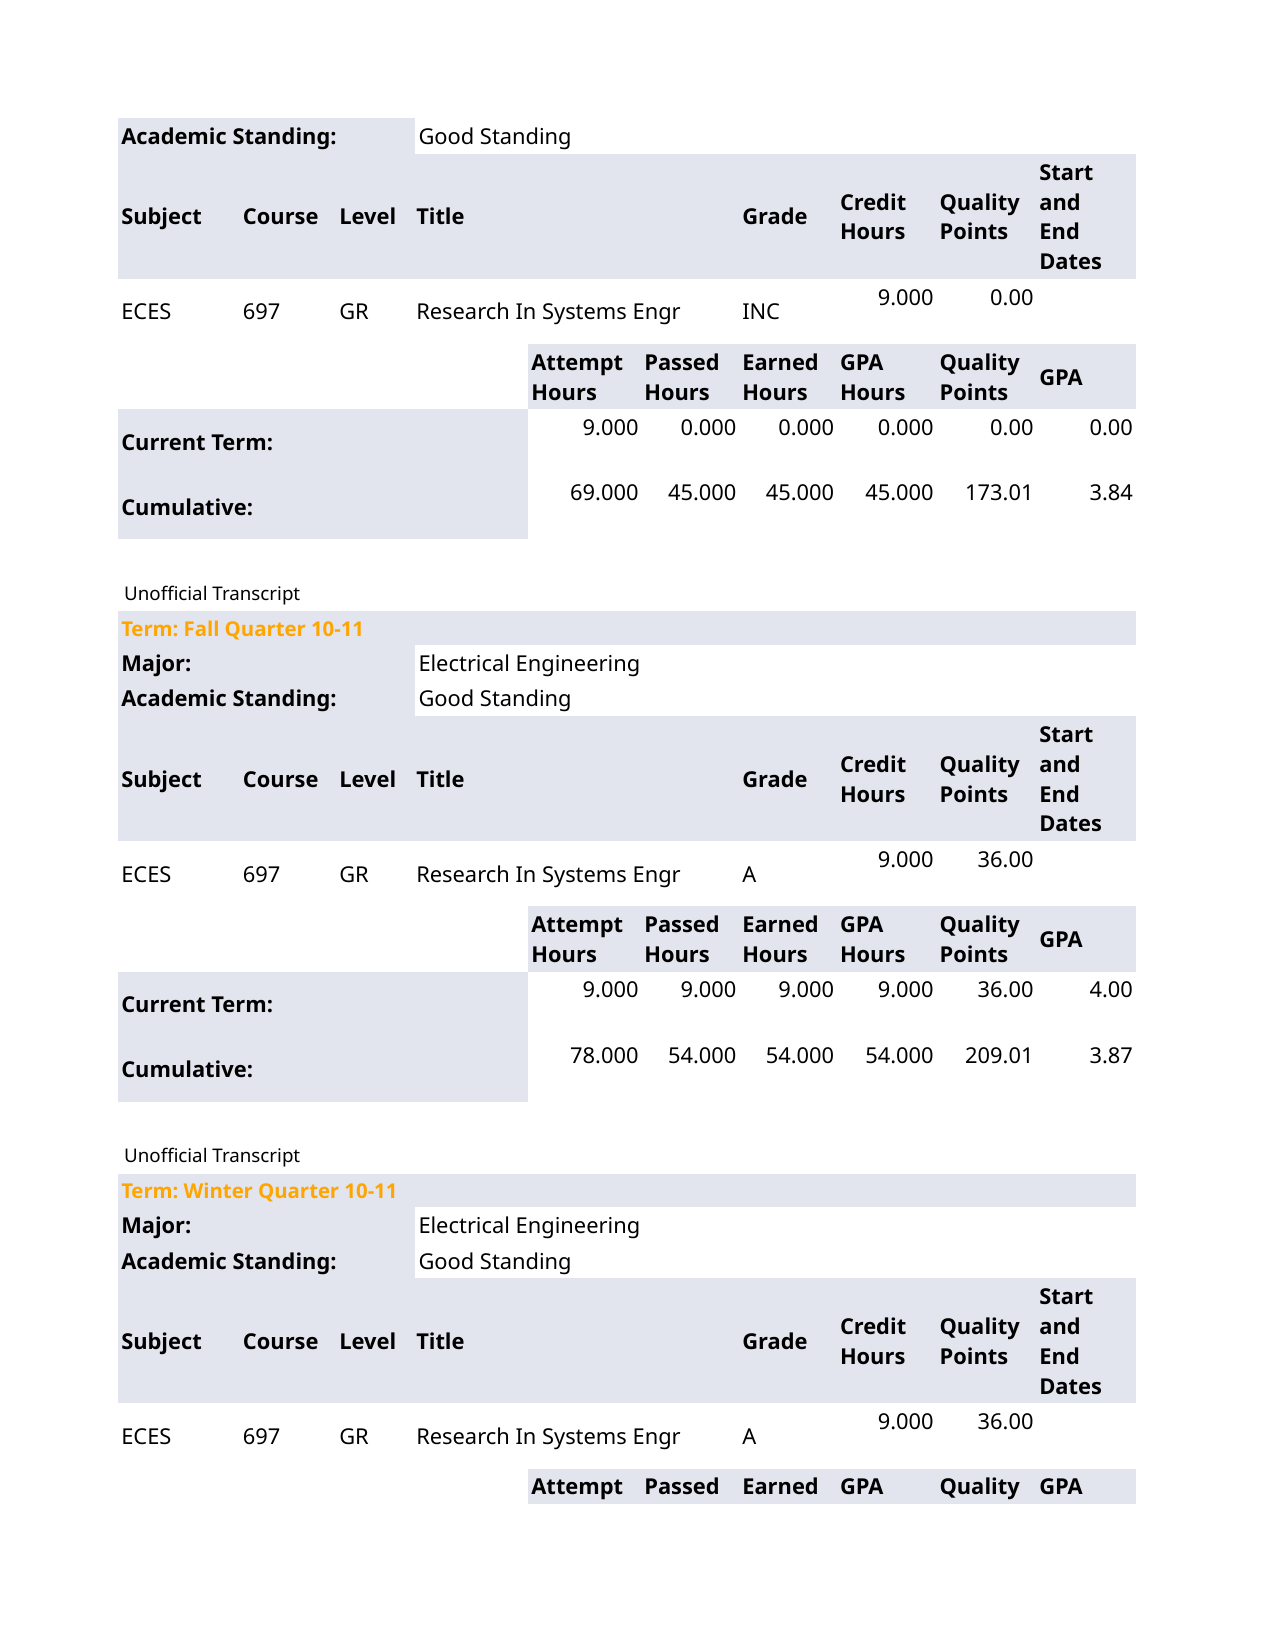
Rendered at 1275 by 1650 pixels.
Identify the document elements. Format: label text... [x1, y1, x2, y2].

table_cell GPA [1036, 1469, 1136, 1504]
table_cell [118, 906, 528, 972]
table_cell 0.000 [837, 409, 936, 474]
table_cell 54.000 [641, 1037, 739, 1102]
table_cell [1118, 680, 1156, 716]
table_cell [1118, 1403, 1136, 1468]
table_cell GR [336, 279, 413, 344]
table_cell 69.000 [528, 474, 641, 539]
table_cell Start and End Dates [1036, 154, 1118, 279]
table_cell 173.01 [936, 474, 1036, 539]
table_cell 54.000 [739, 1037, 837, 1102]
table_cell Subject [118, 716, 240, 841]
table_cell GPA [1036, 906, 1136, 972]
table_cell 697 [240, 841, 336, 906]
table_cell [118, 540, 1136, 574]
table_cell Academic Standing: [118, 118, 415, 154]
table_cell [1136, 540, 1156, 574]
table_cell [1136, 474, 1156, 539]
table_cell 0.000 [739, 409, 837, 474]
table_cell [415, 1136, 1156, 1173]
table_cell [118, 574, 415, 611]
table_cell [118, 1102, 1136, 1136]
table_cell [1118, 1278, 1136, 1403]
table_cell Credit Hours [837, 1278, 936, 1403]
table_cell 36.00 [936, 841, 1036, 906]
table_cell Course [240, 1278, 336, 1403]
table_cell 9.000 [528, 972, 641, 1037]
table_cell [1136, 1403, 1156, 1468]
table_cell 3.84 [1036, 474, 1136, 539]
table_cell Course [240, 716, 336, 841]
table_cell Current Term: [118, 972, 528, 1037]
table_cell [1136, 344, 1156, 409]
table_cell Attempt Hours [528, 344, 641, 409]
table_cell 45.000 [641, 474, 739, 539]
table_cell 0.00 [936, 409, 1036, 474]
table_cell Grade [739, 154, 837, 279]
table_cell [1136, 611, 1156, 645]
table_cell 45.000 [739, 474, 837, 539]
table_cell ECES [118, 841, 240, 906]
table_cell Level [336, 154, 413, 279]
table_cell Credit Hours [837, 716, 936, 841]
table_cell 3.87 [1036, 1037, 1136, 1102]
table_cell [118, 1469, 528, 1504]
table_cell Earned Hours [739, 906, 837, 972]
table_cell Good Standing [415, 680, 1118, 716]
table_cell 36.00 [936, 972, 1036, 1037]
table_cell Academic Standing: [118, 680, 415, 716]
table_cell 9.000 [837, 841, 936, 906]
table_cell Term: Winter Quarter 10-11 [118, 1174, 1136, 1207]
table_cell Start and End Dates [1036, 716, 1118, 841]
table_cell Quality Points [936, 344, 1036, 409]
table_cell GPA Hours [837, 906, 936, 972]
table_cell Title [413, 154, 739, 279]
table_cell 697 [240, 279, 336, 344]
table_cell Major: [118, 1207, 415, 1243]
table_cell A [739, 1403, 837, 1468]
table_cell [118, 1136, 415, 1173]
table_cell Current Term: [118, 409, 528, 474]
table_cell Title [413, 716, 739, 841]
table_cell Quality Points [936, 906, 1036, 972]
table_cell Cumulative: [118, 1037, 528, 1102]
table_cell Start and End Dates [1036, 1278, 1118, 1403]
table_cell GR [336, 841, 413, 906]
table_header Unofficial Transcript [121, 1139, 324, 1171]
table_cell [415, 574, 1156, 611]
table_cell [1118, 1243, 1156, 1278]
table_cell [1136, 1278, 1156, 1403]
table_cell [1036, 1403, 1118, 1468]
table_cell Subject [118, 154, 240, 279]
table_cell 9.000 [739, 972, 837, 1037]
table_cell Earned Hours [739, 344, 837, 409]
table_cell [1136, 1037, 1156, 1102]
table_cell Cumulative: [118, 474, 528, 539]
table_cell [1136, 154, 1156, 279]
table_cell 0.00 [936, 279, 1036, 344]
table_cell [118, 344, 528, 409]
table_cell Academic Standing: [118, 1243, 415, 1278]
table_cell Passed Hours [641, 344, 739, 409]
table_cell INC [739, 279, 837, 344]
table_cell Research In Systems Engr [413, 279, 739, 344]
table_cell Credit Hours [837, 154, 936, 279]
table_cell [1036, 279, 1118, 344]
table_cell [1118, 645, 1156, 680]
table_cell 209.01 [936, 1037, 1036, 1102]
table_cell 9.000 [837, 1403, 936, 1468]
table_cell Good Standing [415, 118, 1118, 154]
table_cell 0.00 [1036, 409, 1136, 474]
table_cell ECES [118, 1403, 240, 1468]
table_cell 78.000 [528, 1037, 641, 1102]
table_cell Course [240, 154, 336, 279]
table_cell GPA [1036, 344, 1136, 409]
table_cell 0.000 [641, 409, 739, 474]
table_cell [1136, 906, 1156, 972]
table_cell 54.000 [837, 1037, 936, 1102]
table_cell [1036, 841, 1118, 906]
table_cell [1136, 841, 1156, 906]
table_cell 9.000 [837, 972, 936, 1037]
table_cell [1136, 716, 1156, 841]
table_cell Research In Systems Engr [413, 841, 739, 906]
table_cell Good Standing [415, 1243, 1118, 1278]
table_cell Quality Points [936, 154, 1036, 279]
table_cell Term: Fall Quarter 10-11 [118, 611, 1136, 645]
table_cell Title [413, 1278, 739, 1403]
table_cell [1118, 1207, 1156, 1243]
table_cell [1136, 1174, 1156, 1207]
table_cell Quality Points [936, 1278, 1036, 1403]
table_cell [1118, 841, 1136, 906]
table_cell Earned [739, 1469, 837, 1504]
table_cell Attempt Hours [528, 906, 641, 972]
table_cell Electrical Engineering [415, 1207, 1118, 1243]
table_cell Quality [936, 1469, 1036, 1504]
table_cell A [739, 841, 837, 906]
table_cell Attempt [528, 1469, 641, 1504]
table_cell Grade [739, 716, 837, 841]
table_header Unofficial Transcript [121, 577, 324, 608]
table_cell [1136, 279, 1156, 344]
table_cell Passed Hours [641, 906, 739, 972]
table_cell Level [336, 1278, 413, 1403]
table_cell 36.00 [936, 1403, 1036, 1468]
table_cell Electrical Engineering [415, 645, 1118, 680]
table_cell [1118, 154, 1136, 279]
table_cell Quality Points [936, 716, 1036, 841]
table_cell 697 [240, 1403, 336, 1468]
table_cell Major: [118, 645, 415, 680]
table_cell GPA [837, 1469, 936, 1504]
table_cell [1118, 118, 1156, 154]
table_cell 9.000 [837, 279, 936, 344]
table_cell [1136, 1469, 1156, 1504]
table_cell 9.000 [641, 972, 739, 1037]
table_cell Level [336, 716, 413, 841]
table_cell Subject [118, 1278, 240, 1403]
table_cell [1136, 409, 1156, 474]
table_cell Research In Systems Engr [413, 1403, 739, 1468]
table_cell [1118, 279, 1136, 344]
table_cell 9.000 [528, 409, 641, 474]
table_cell [1118, 716, 1136, 841]
table_cell [1136, 1102, 1156, 1136]
table_cell GPA Hours [837, 344, 936, 409]
table_cell Passed [641, 1469, 739, 1504]
table_cell 4.00 [1036, 972, 1136, 1037]
table_cell ECES [118, 279, 240, 344]
table_cell GR [336, 1403, 413, 1468]
table_cell Grade [739, 1278, 837, 1403]
table_cell 45.000 [837, 474, 936, 539]
table_cell [1136, 972, 1156, 1037]
